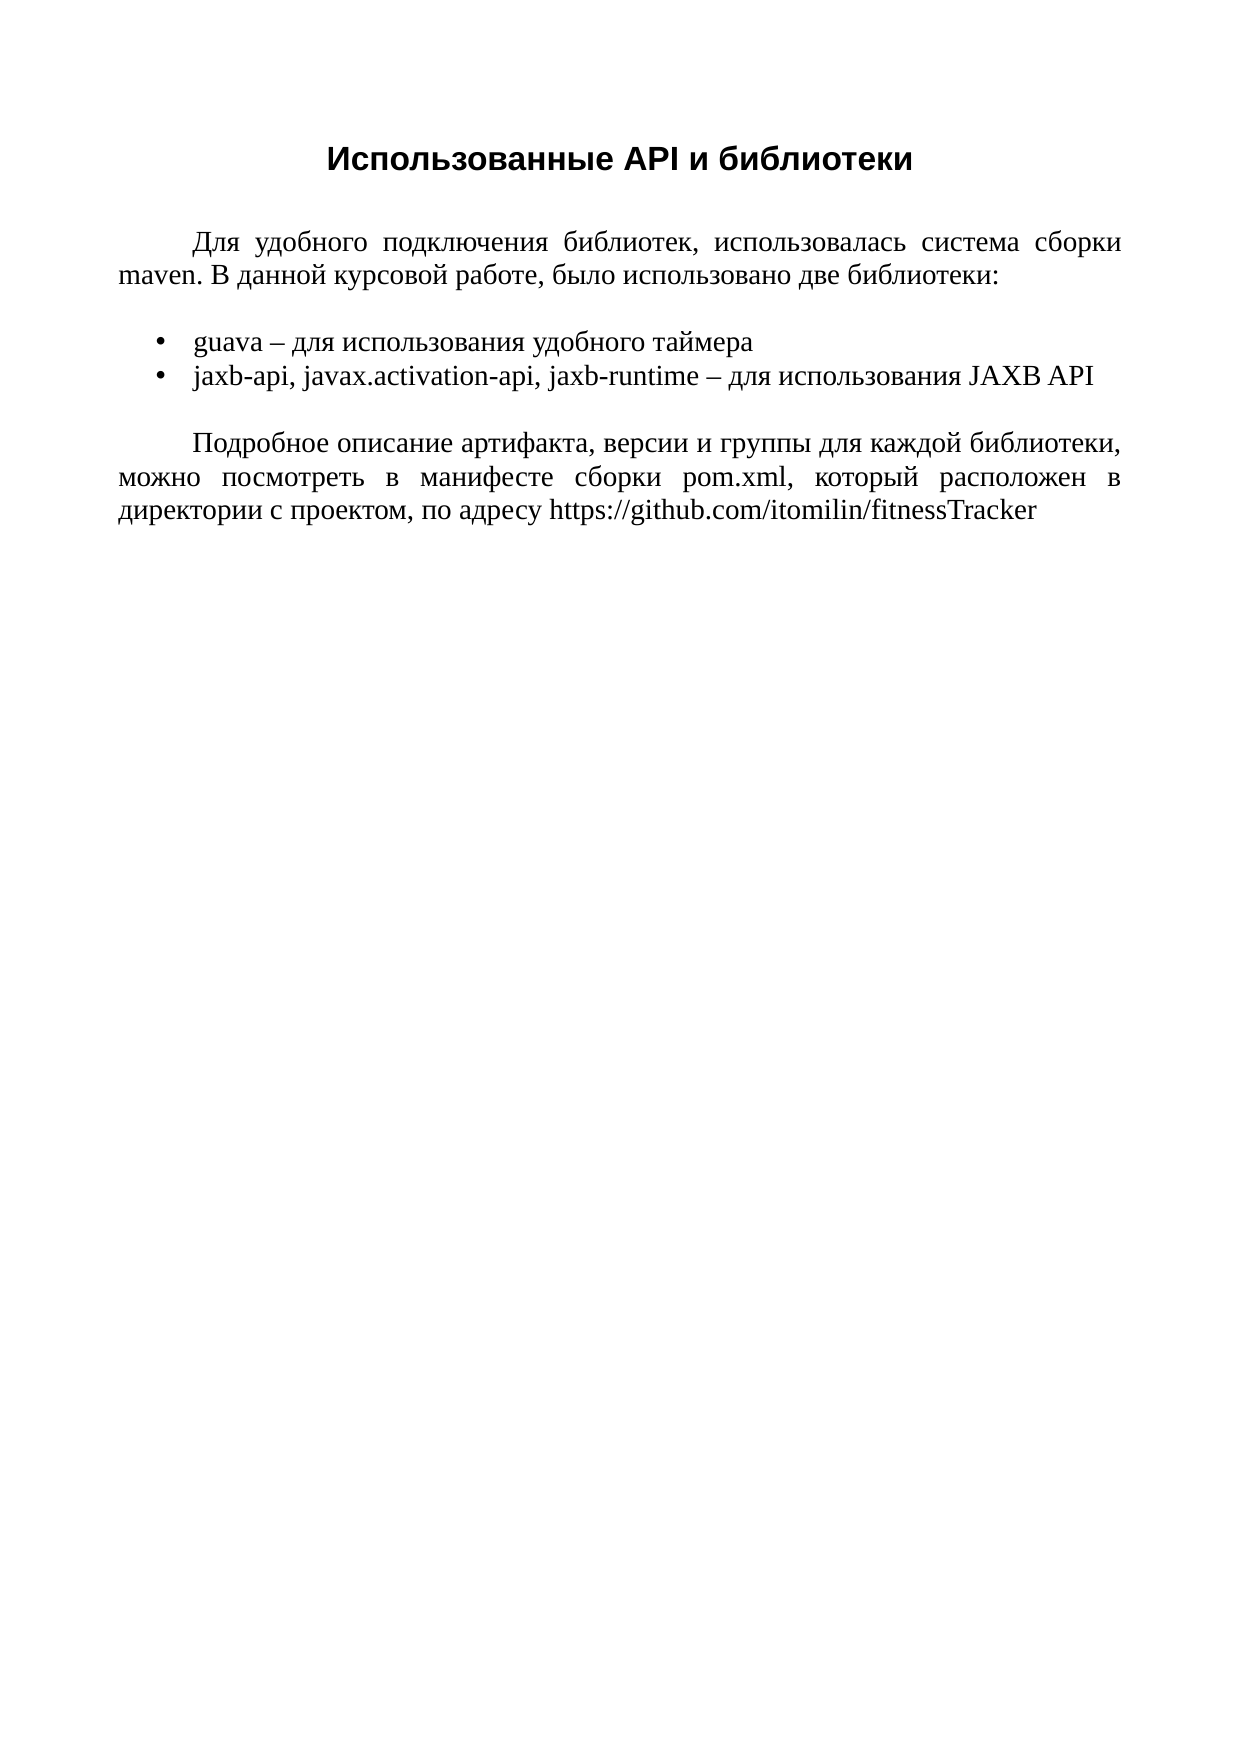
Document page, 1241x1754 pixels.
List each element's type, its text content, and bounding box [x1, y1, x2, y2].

text Подробное описание артифакта, версии и группы для каждой библиотеки, можно посмотреть в манифесте сборки pom.xml, который расположен в директории с проектом, по адресу https://github.com/itomilin/fitnessTracker [118, 425, 1122, 526]
list guava – для использования удобного таймера [156, 324, 1122, 358]
text Для удобного подключения библиотек, использовалась система сборки maven. В данной курсовой работе, было использовано две библиотеки: [118, 224, 1122, 291]
list jaxb-api, javax.activation-api, jaxb-runtime – для использования JAXB API [156, 358, 1122, 392]
subtitle Использованные API и библиотеки [118, 139, 1122, 178]
